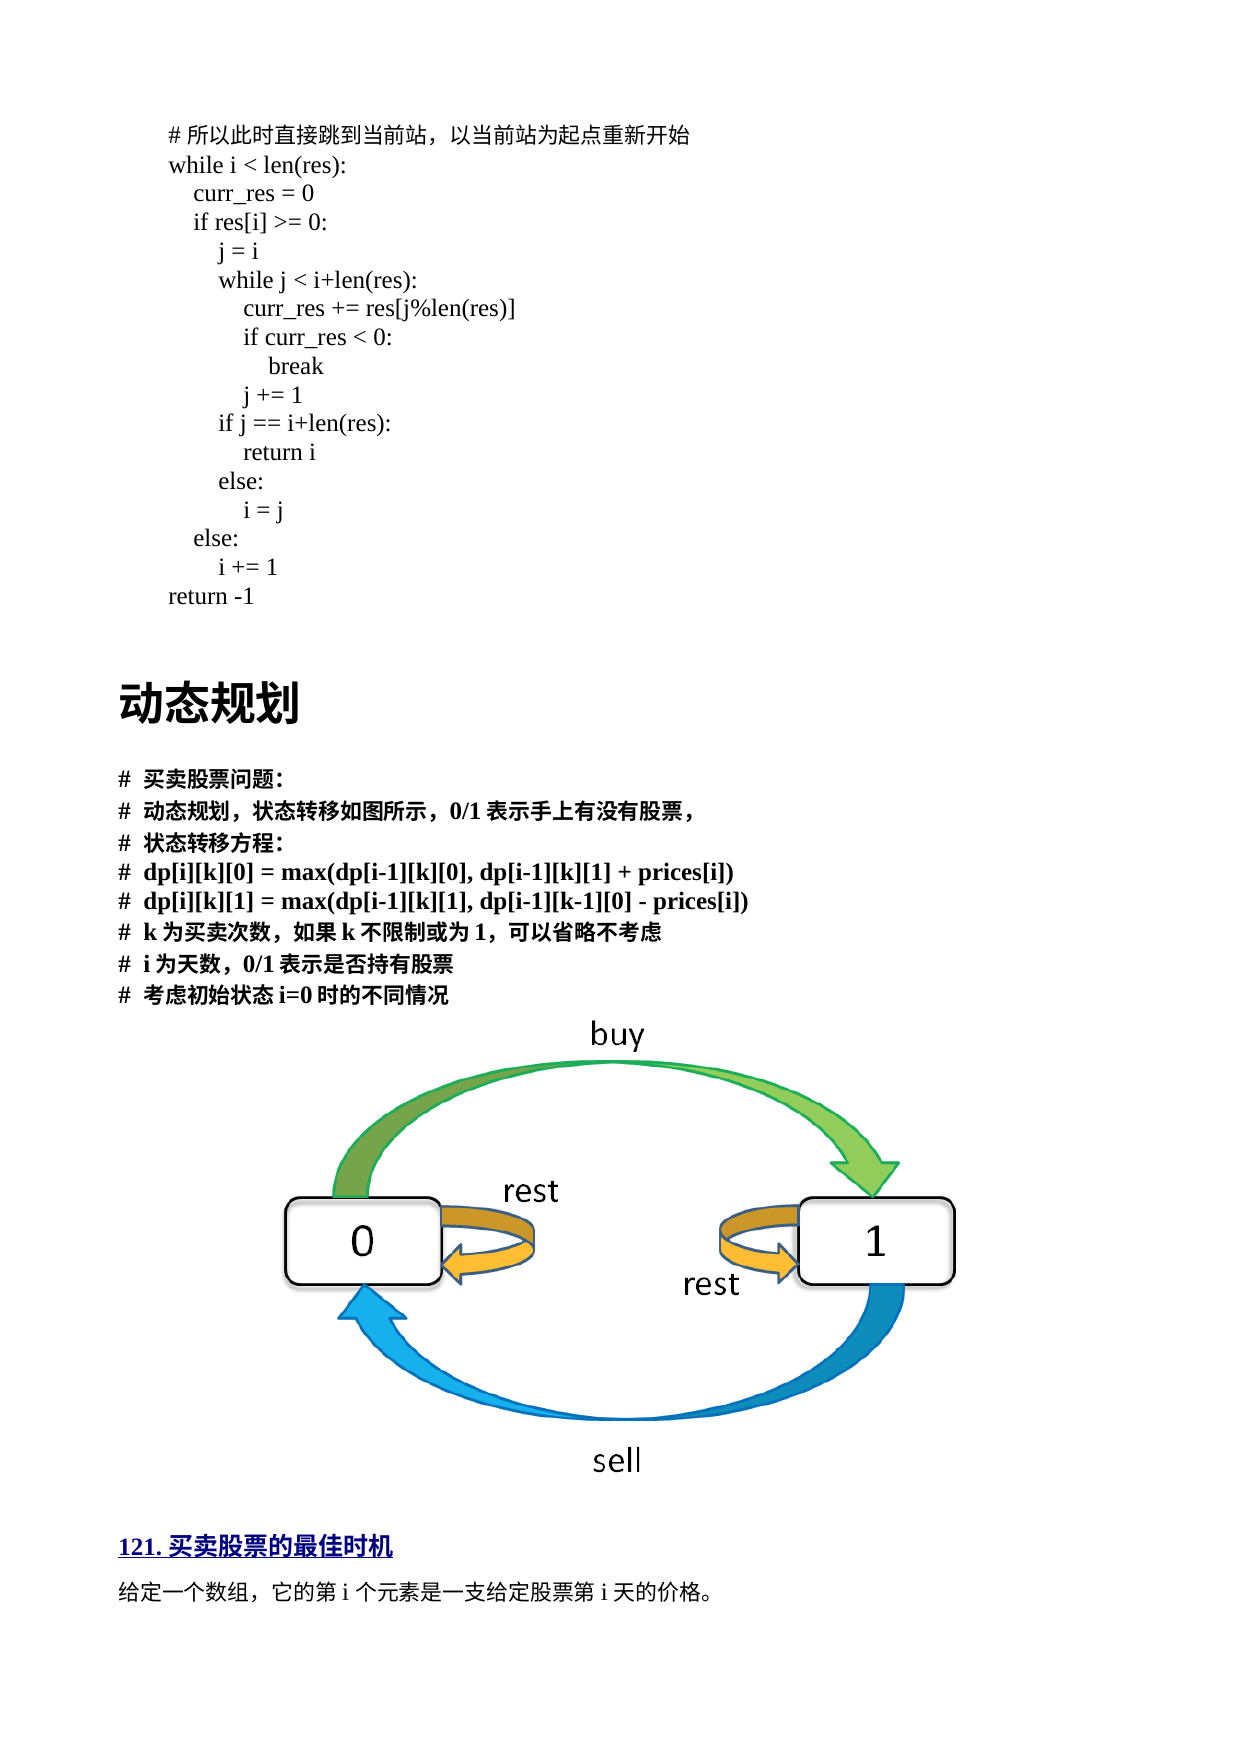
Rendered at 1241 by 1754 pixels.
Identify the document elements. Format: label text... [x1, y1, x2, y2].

text return i [118, 437, 1122, 466]
subtitle 121. 买卖股票的最佳时机 [118, 1528, 1122, 1562]
text 给定一个数组，它的第 i 个元素是一支给定股票第 i 天的价格。 [118, 1575, 1122, 1607]
text # 动态规划，状态转移如图所示，0/1表示手上有没有股票， [118, 794, 1122, 826]
text else: [118, 466, 1122, 495]
text # 买卖股票问题： [118, 762, 1122, 794]
text return -1 [118, 581, 1122, 610]
text # dp[i][k][0] = max(dp[i-1][k][0], dp[i-1][k][1] + prices[i]) [118, 857, 1122, 886]
text i += 1 [118, 552, 1122, 581]
text # k为买卖次数，如果k不限制或为1，可以省略不考虑 [118, 915, 1122, 947]
text j = i [118, 236, 1122, 265]
text curr_res = 0 [118, 178, 1122, 207]
text # dp[i][k][1] = max(dp[i-1][k][1], dp[i-1][k-1][0] - prices[i]) [118, 886, 1122, 915]
text break [118, 351, 1122, 380]
text j += 1 [118, 380, 1122, 408]
text # 考虑初始状态i=0时的不同情况 [118, 978, 1122, 1010]
text # 所以此时直接跳到当前站，以当前站为起点重新开始 [118, 118, 1122, 150]
text if curr_res < 0: [118, 322, 1122, 351]
text if j == i+len(res): [118, 408, 1122, 437]
text i = j [118, 495, 1122, 523]
text if res[i] >= 0: [118, 207, 1122, 236]
text 动态规划 [118, 667, 1122, 734]
text # i为天数，0/1表示是否持有股票 [118, 947, 1122, 978]
text # 状态转移方程： [118, 826, 1122, 857]
text curr_res += res[j%len(res)] [118, 293, 1122, 322]
picture [255, 1010, 986, 1487]
text else: [118, 523, 1122, 552]
text while i < len(res): [118, 150, 1122, 178]
text while j < i+len(res): [118, 265, 1122, 293]
